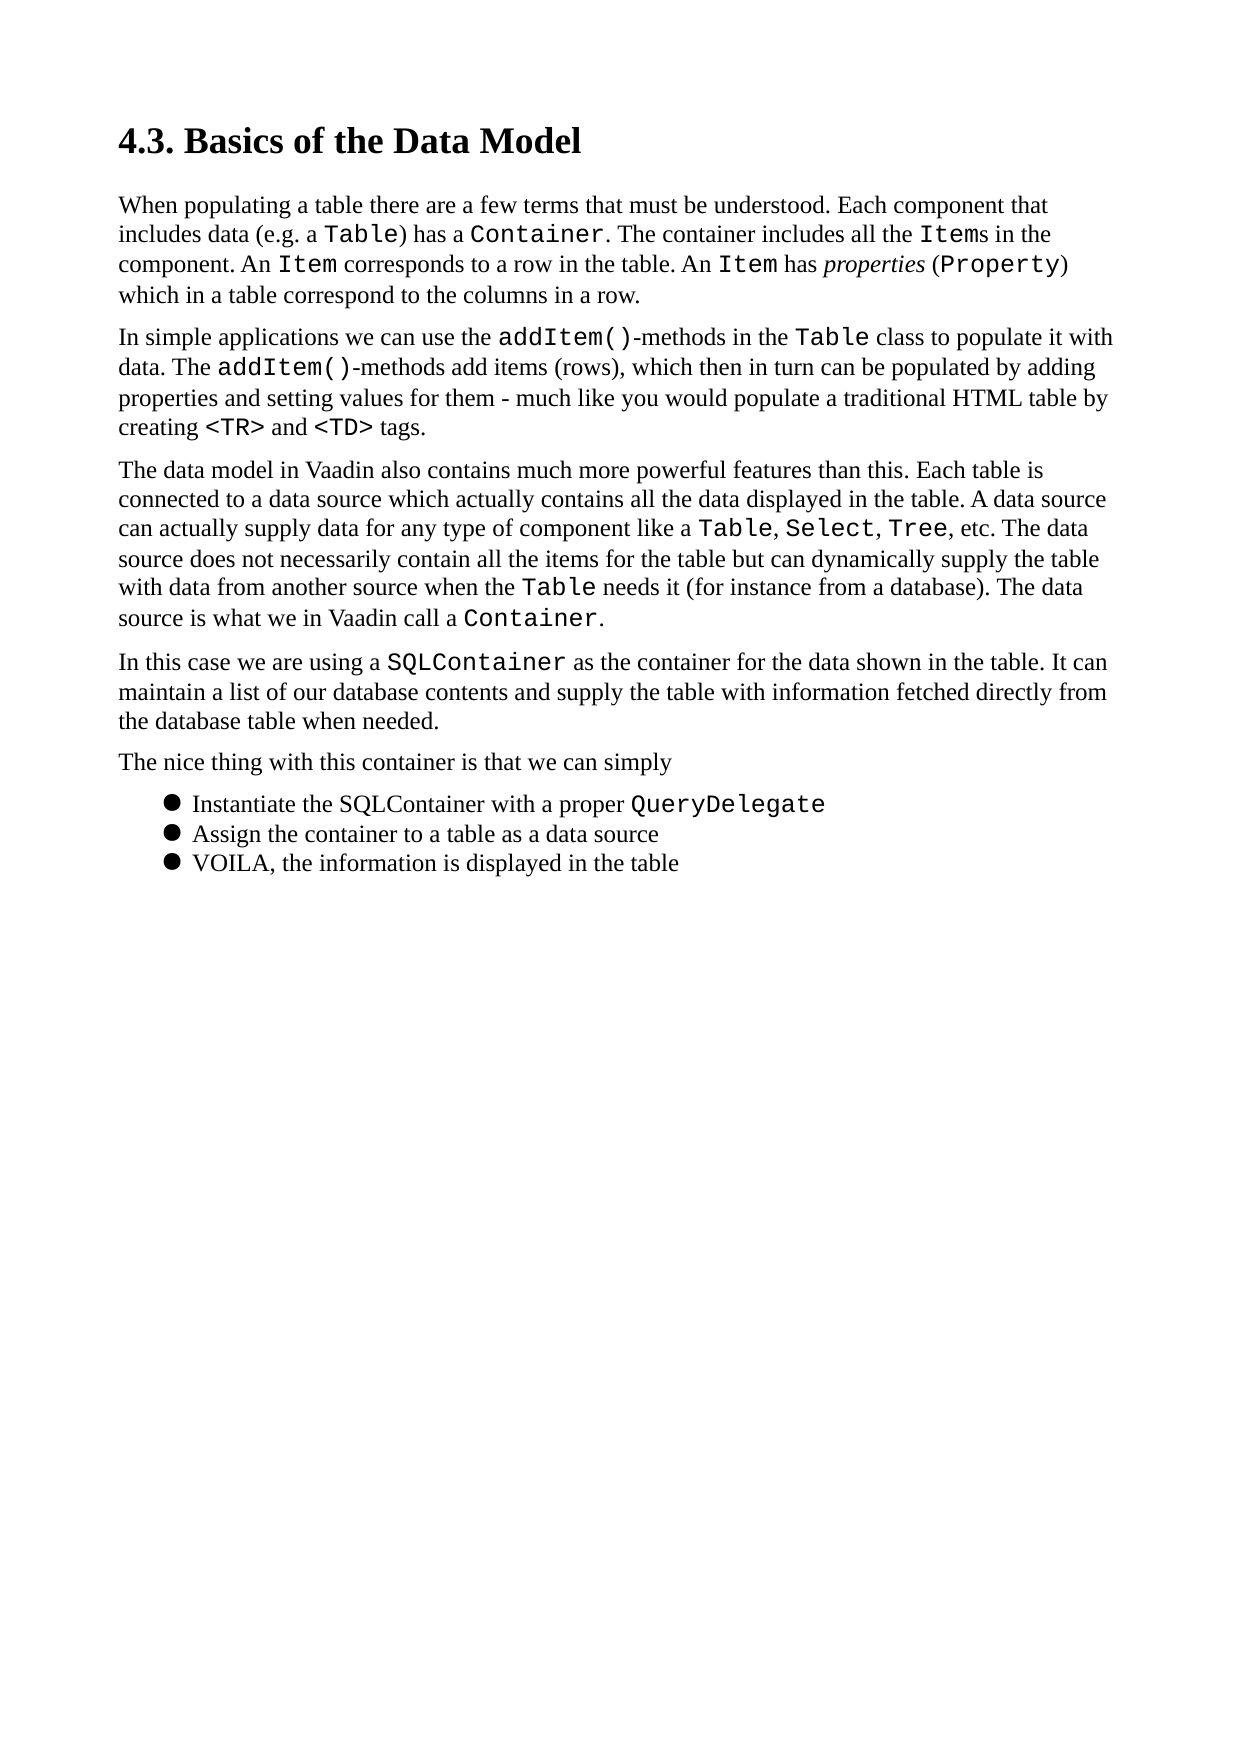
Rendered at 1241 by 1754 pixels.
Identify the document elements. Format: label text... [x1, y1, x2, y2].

list VOILA, the information is displayed in the table [162, 848, 1122, 877]
text In simple applications we can use the addItem()-methods in the Table class to populate it with data. The addItem()-methods add items (rows), which then in turn can be populated by adding properties and setting values for them - much like you would populate a traditional HTML table by creating <TR> and <TD> tags. [118, 322, 1122, 443]
text In this case we are using a SQLContainer as the container for the data shown in the table. It can maintain a list of our database contents and supply the table with information fetched directly from the database table when needed. [118, 647, 1122, 735]
text The nice thing with this container is that we can simply [118, 747, 1122, 776]
list Instantiate the SQLContainer with a proper QueryDelegate [162, 789, 1122, 819]
list Assign the container to a table as a data source [162, 819, 1122, 848]
subtitle 4.3. Basics of the Data Model [118, 118, 1122, 161]
text The data model in Vaadin also contains much more powerful features than this. Each table is connected to a data source which actually contains all the data displayed in the table. A data source can actually supply data for any type of component like a Table, Select, Tree, etc. The data source does not necessarily contain all the items for the table but can dynamically supply the table with data from another source when the Table needs it (for instance from a database). The data source is what we in Vaadin call a Container. [118, 455, 1122, 634]
text When populating a table there are a few terms that must be understood. Each component that includes data (e.g. a Table) has a Container. The container includes all the Items in the component. An Item corresponds to a row in the table. An Item has properties (Property) which in a table correspond to the columns in a row. [118, 190, 1122, 309]
